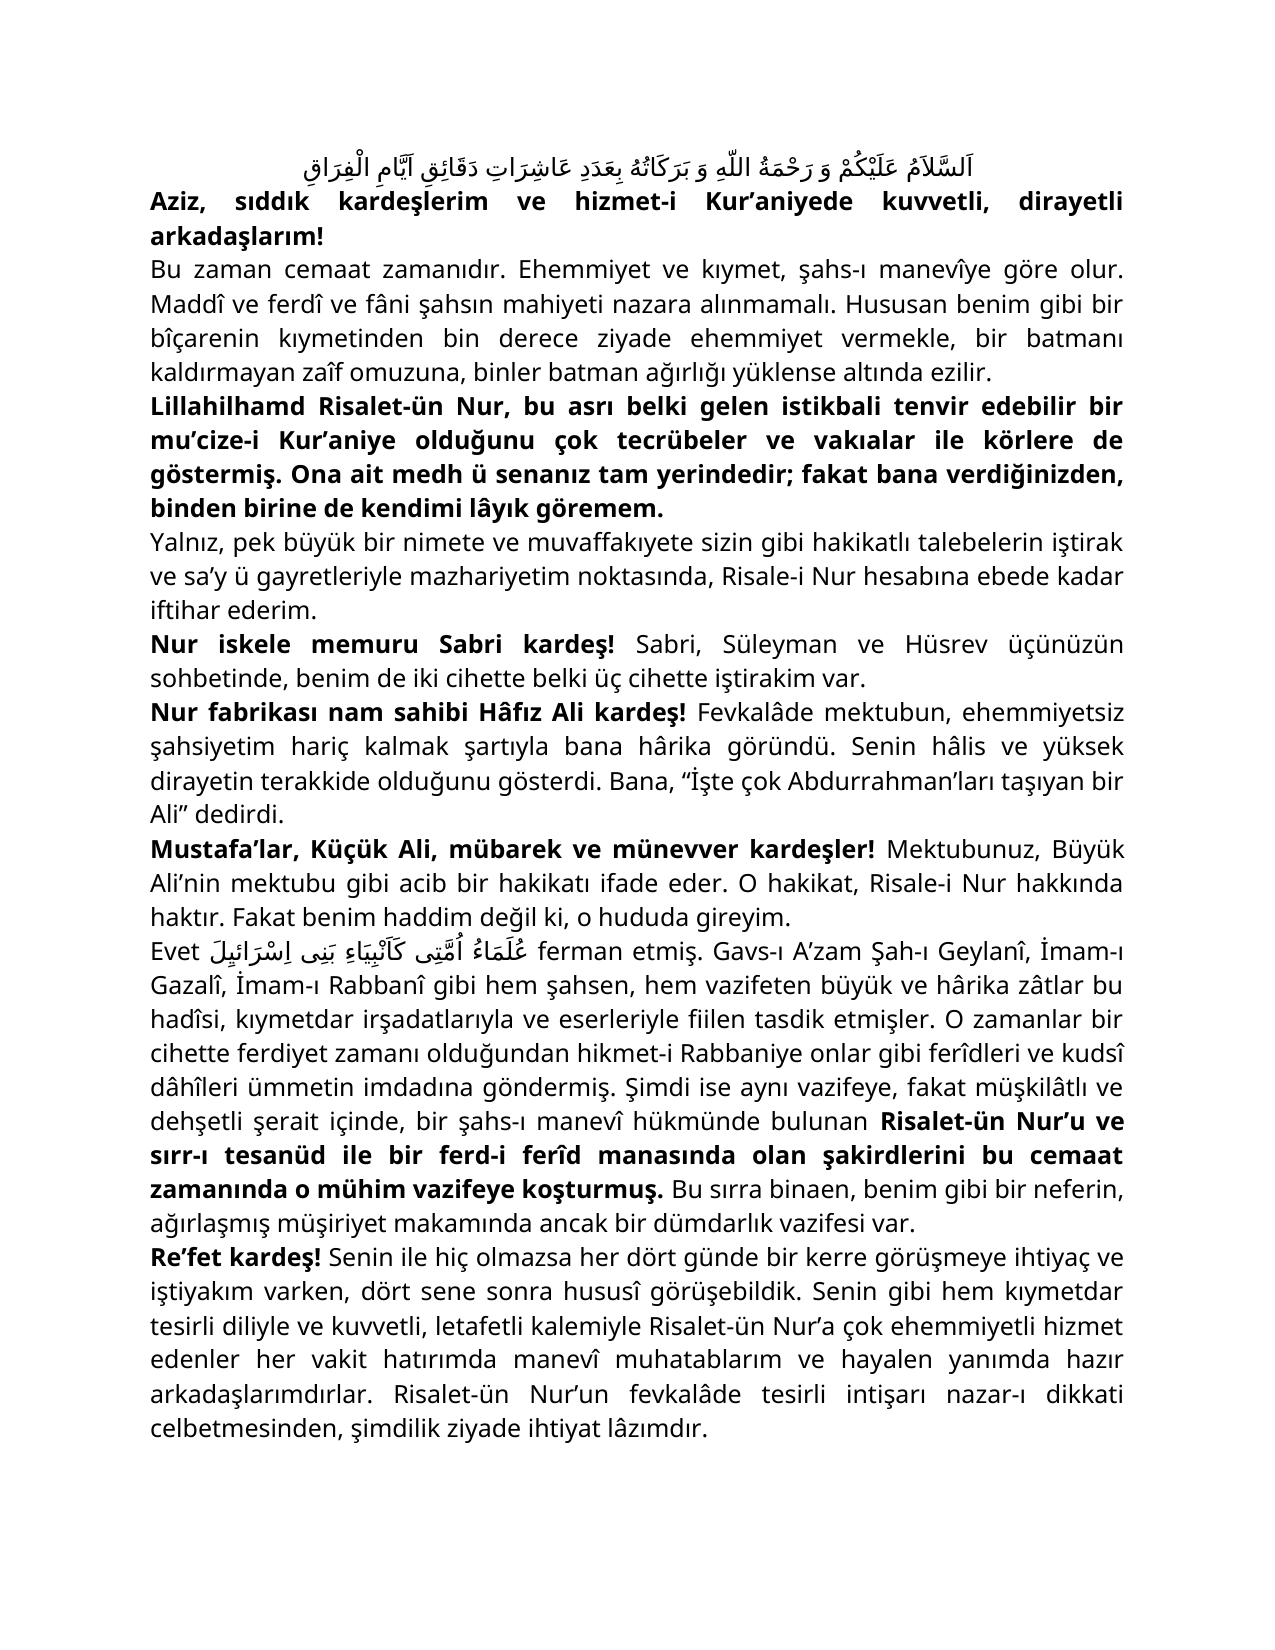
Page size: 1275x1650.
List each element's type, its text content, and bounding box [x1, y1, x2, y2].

text Re’fet kardeş! Senin ile hiç olmazsa her dört günde bir kerre görüşmeye ihtiyaç ve iştiyakım varken, dört sene sonra hususî görüşebildik. Senin gibi hem kıymetdar tesirli diliyle ve kuvvetli, letafetli kalemiyle Risalet-ün Nur’a çok ehemmiyetli hizmet edenler her vakit hatırımda manevî muhatablarım ve hayalen yanımda hazır arkadaşlarımdırlar. Risalet-ün Nur’un fevkalâde tesirli intişarı nazar-ı dikkati celbetmesinden, şimdilik ziyade ihtiyat lâzımdır. [150, 1240, 1125, 1444]
text Bu zaman cemaat zamanıdır. Ehemmiyet ve kıymet, şahs-ı manevîye göre olur. Maddî ve ferdî ve fâni şahsın mahiyeti nazara alınmamalı. Hususan benim gibi bir bîçarenin kıymetinden bin derece ziyade ehemmiyet vermekle, bir batmanı kaldırmayan zaîf omuzuna, binler batman ağırlığı yüklense altında ezilir. [150, 252, 1125, 388]
text Aziz, sıddık kardeşlerim ve hizmet-i Kur’aniyede kuvvetli, dirayetli arkadaşlarım! [150, 184, 1125, 252]
text Yalnız, pek büyük bir nimete ve muvaffakıyete sizin gibi hakikatlı talebelerin iştirak ve sa’y ü gayretleriyle mazhariyetim noktasında, Risale-i Nur hesabına ebede kadar iftihar ederim. [150, 525, 1125, 627]
text اَلسَّلاَمُ عَلَيْكُمْ وَ رَحْمَةُ اللّهِ وَ بَرَكَاتُهُ بِعَدَدِ عَاشِرَاتِ دَقَائِقِ اَيَّامِ الْفِرَاقِ [150, 150, 1125, 184]
text Evet عُلَمَاءُ اُمَّتِى كَاَنْبِيَاءِ بَنِى اِسْرَائيِلَ ferman etmiş. Gavs-ı A’zam Şah-ı Geylanî, İmam-ı Gazalî, İmam-ı Rabbanî gibi hem şahsen, hem vazifeten büyük ve hârika zâtlar bu hadîsi, kıymetdar irşadatlarıyla ve eserleriyle fiilen tasdik etmişler. O zamanlar bir cihette ferdiyet zamanı olduğundan hikmet-i Rabbaniye onlar gibi ferîdleri ve kudsî dâhîleri ümmetin imdadına göndermiş. Şimdi ise aynı vazifeye, fakat müşkilâtlı ve dehşetli şerait içinde, bir şahs-ı manevî hükmünde bulunan Risalet-ün Nur’u ve sırr-ı tesanüd ile bir ferd-i ferîd manasında olan şakirdlerini bu cemaat zamanında o mühim vazifeye koşturmuş. Bu sırra binaen, benim gibi bir neferin, ağırlaşmış müşiriyet makamında ancak bir dümdarlık vazifesi var. [150, 933, 1125, 1240]
text Nur fabrikası nam sahibi Hâfız Ali kardeş! Fevkalâde mektubun, ehemmiyetsiz şahsiyetim hariç kalmak şartıyla bana hârika göründü. Senin hâlis ve yüksek dirayetin terakkide olduğunu gösterdi. Bana, “İşte çok Abdurrahman’ları taşıyan bir Ali” dedirdi. [150, 695, 1125, 831]
text Lillahilhamd Risalet-ün Nur, bu asrı belki gelen istikbali tenvir edebilir bir mu’cize-i Kur’aniye olduğunu çok tecrübeler ve vakıalar ile körlere de göstermiş. Ona ait medh ü senanız tam yerindedir; fakat bana verdiğinizden, binden birine de kendimi lâyık göremem. [150, 388, 1125, 525]
text Nur iskele memuru Sabri kardeş! Sabri, Süleyman ve Hüsrev üçünüzün sohbetinde, benim de iki cihette belki üç cihette iştirakim var. [150, 627, 1125, 695]
text Mustafa’lar, Küçük Ali, mübarek ve münevver kardeşler! Mektubunuz, Büyük Ali’nin mektubu gibi acib bir hakikatı ifade eder. O hakikat, Risale-i Nur hakkında haktır. Fakat benim haddim değil ki, o hududa gireyim. [150, 831, 1125, 933]
